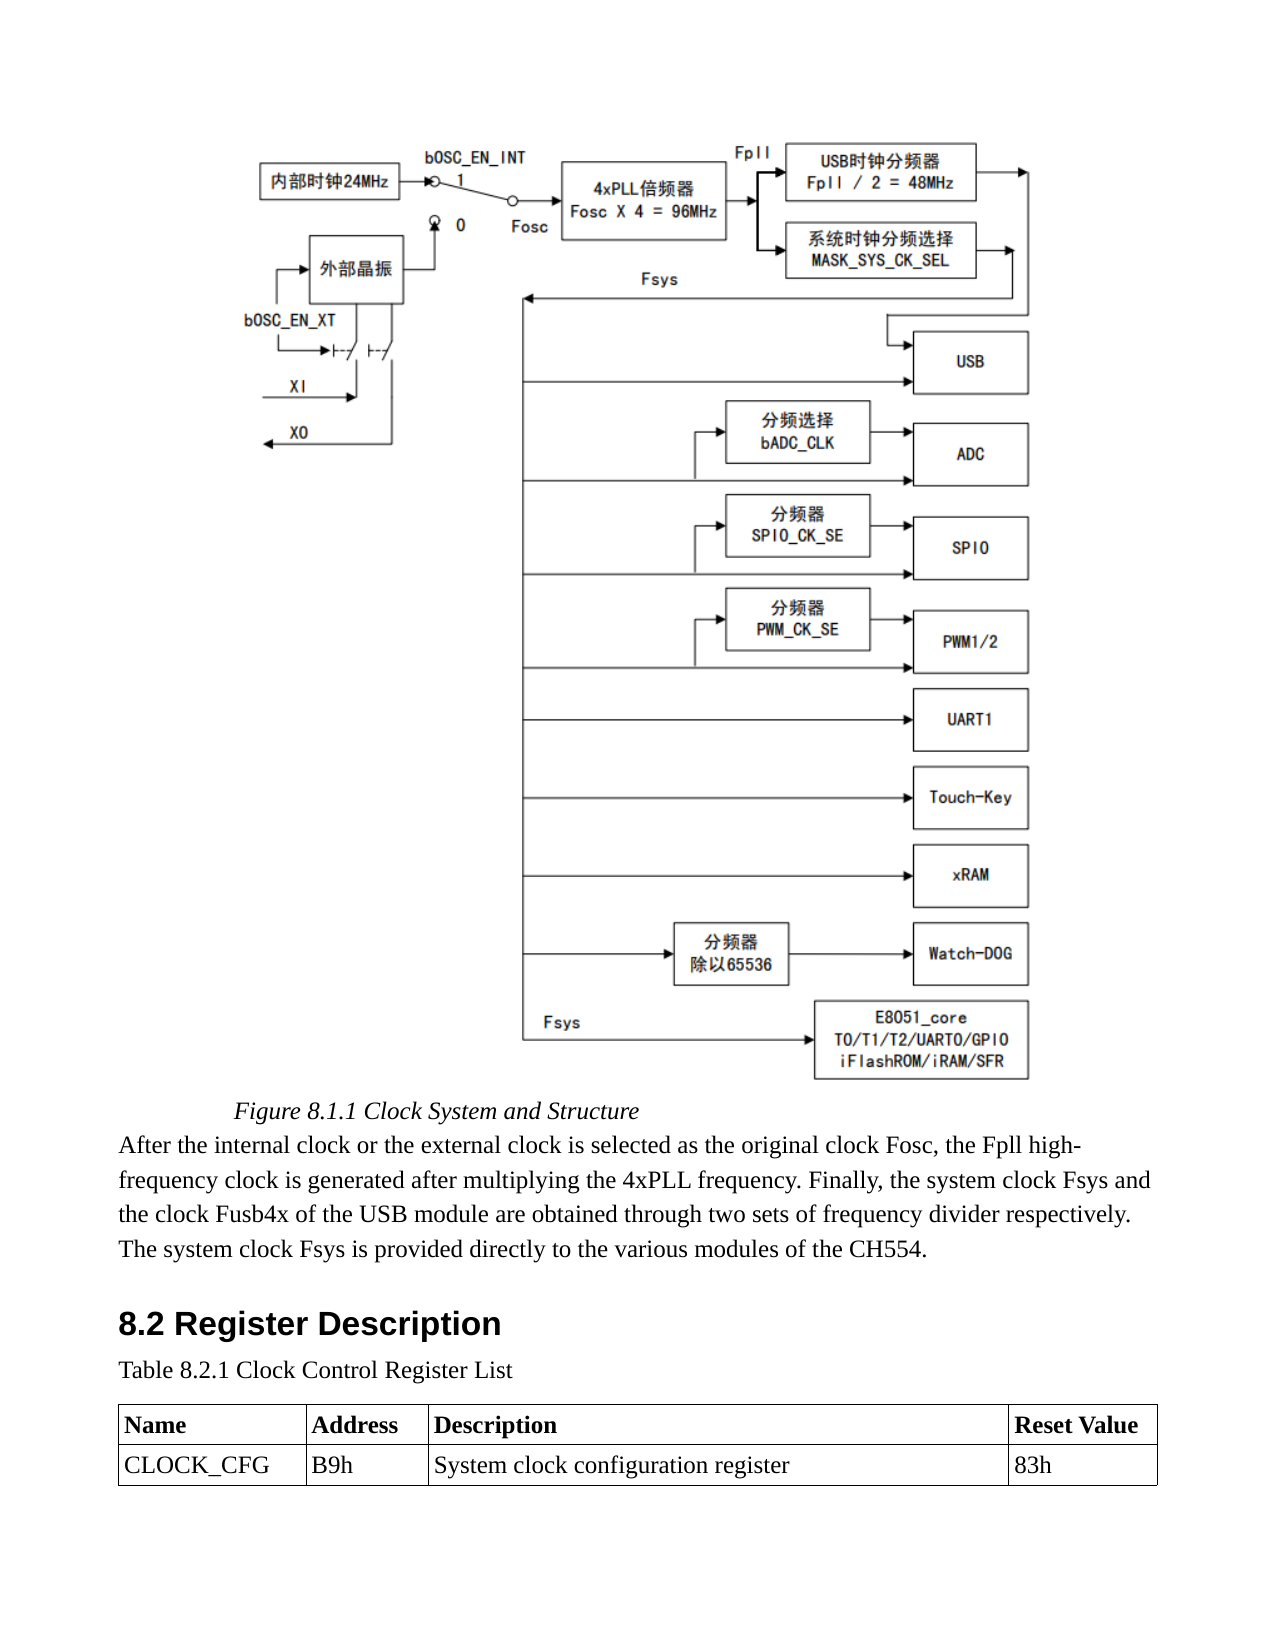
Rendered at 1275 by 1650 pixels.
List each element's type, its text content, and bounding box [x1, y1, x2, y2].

table_header Reset Value [1009, 1405, 1157, 1444]
picture [233, 130, 1042, 1091]
table_cell B9h [307, 1445, 428, 1485]
text Table 8.2.1 Clock Control Register List [118, 1355, 1157, 1384]
table_header Name [119, 1405, 306, 1444]
table_cell CLOCK_CFG [119, 1445, 306, 1485]
table_header Description [429, 1405, 1008, 1444]
text After the internal clock or the external clock is selected as the original clock Fosc, the Fpll high-frequency clock is generated after multiplying the 4xPLL frequency. Finally, the system clock Fsys and the clock Fusb4x of the USB module are obtained through two sets of frequency divider respectively. The system clock Fsys is provided directly to the various modules of the CH554. [118, 118, 1157, 1263]
text Figure 8.1.1 Clock System and Structure [234, 1091, 1041, 1125]
table_cell System clock configuration register [429, 1445, 1008, 1485]
table_cell 83h [1009, 1445, 1157, 1485]
table_header Address [307, 1405, 428, 1444]
subtitle 8.2 Register Description [118, 1304, 1157, 1342]
